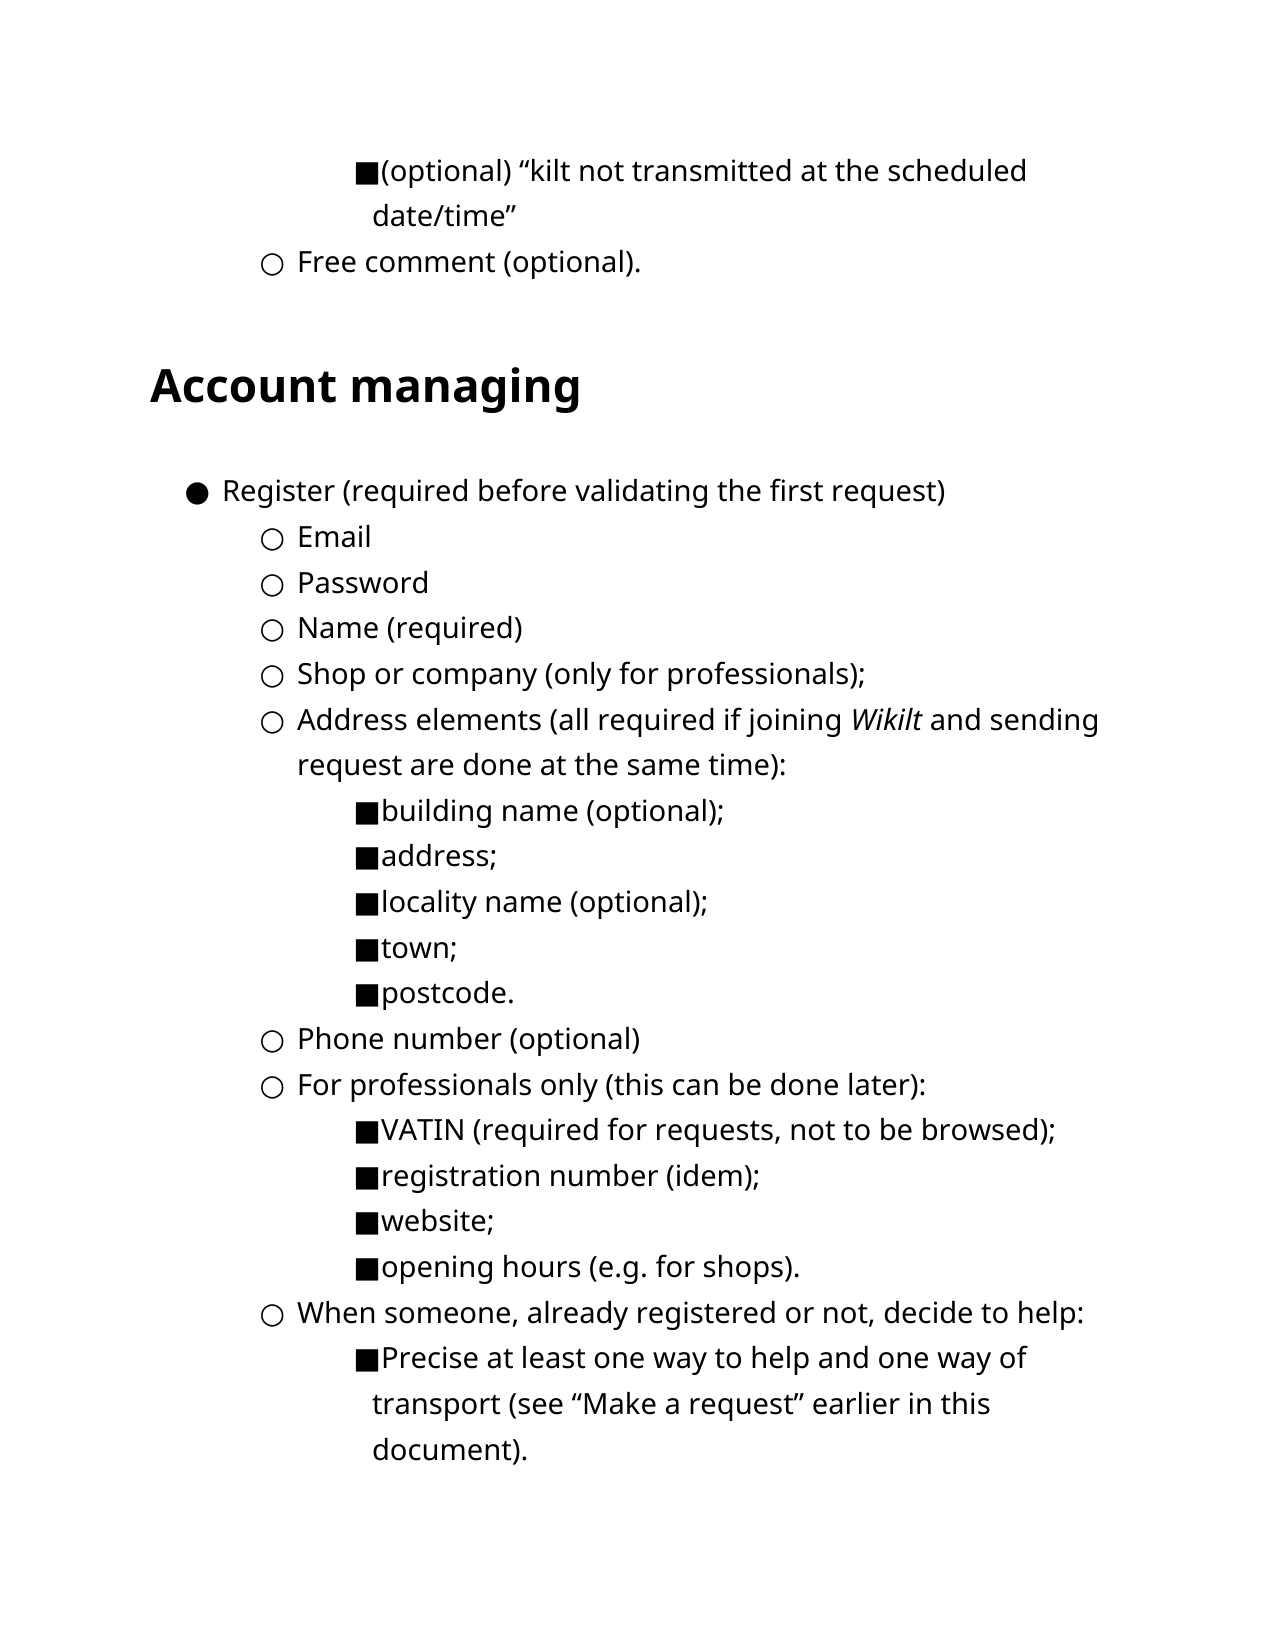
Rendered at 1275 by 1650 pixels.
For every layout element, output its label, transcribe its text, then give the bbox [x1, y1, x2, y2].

list website; [353, 1201, 1122, 1240]
list Free comment (optional). [259, 241, 1122, 281]
list building name (optional); [353, 790, 1122, 830]
list Email [259, 516, 1122, 556]
list Shop or company (only for professionals); [259, 653, 1122, 693]
list Phone number (optional) [259, 1018, 1122, 1058]
list (optional) “kilt not transmitted at the scheduled date/time” [353, 150, 1122, 235]
list Precise at least one way to help and one way of transport (see “Make a request” earlier in this document). [353, 1337, 1122, 1468]
list postcode. [353, 972, 1122, 1012]
subtitle Account managing [150, 353, 1125, 416]
list Address elements (all required if joining Wikilt and sending request are done at the same time): [259, 699, 1122, 784]
list Password [259, 562, 1122, 602]
list When someone, already registered or not, decide to help: [259, 1292, 1122, 1332]
list registration number (idem); [353, 1155, 1122, 1195]
list opening hours (e.g. for shops). [353, 1246, 1122, 1286]
list address; [353, 836, 1122, 875]
list Name (required) [259, 607, 1122, 647]
list VATIN (required for requests, not to be browsed); [353, 1109, 1122, 1149]
list Register (required before validating the first request) [184, 471, 1122, 510]
list town; [353, 927, 1122, 967]
list For professionals only (this can be done later): [259, 1064, 1122, 1103]
list locality name (optional); [353, 881, 1122, 921]
